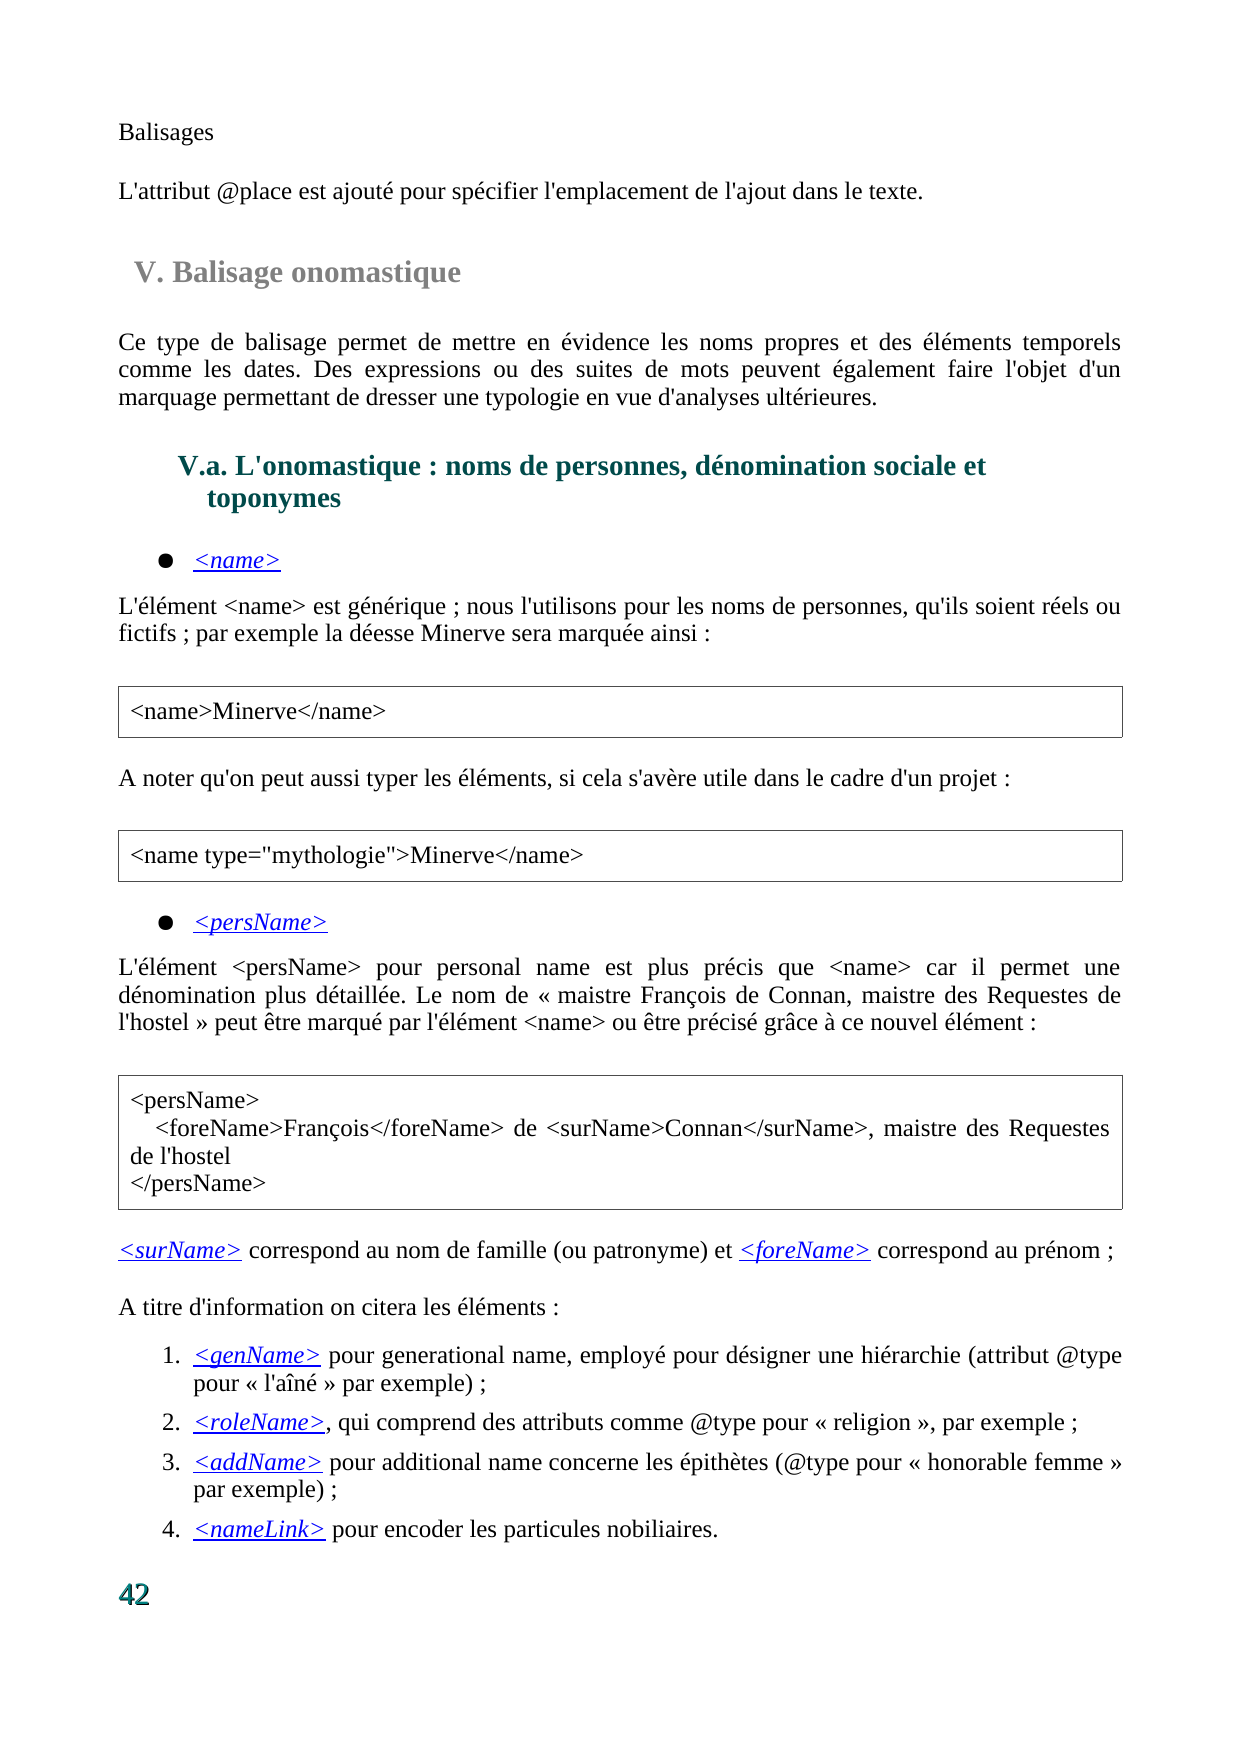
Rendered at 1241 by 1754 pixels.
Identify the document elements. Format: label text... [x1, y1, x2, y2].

text Ce type de balisage permet de mettre en évidence les noms propres et des éléments temporels comme les dates. Des expressions ou des suites de mots peuvent également faire l'objet d'un marquage permettant de dresser une typologie en vue d'analyses ultérieures. [118, 328, 1122, 411]
text A titre d'information on citera les éléments : [118, 1293, 1122, 1321]
table_header <namename>Minerve</name> [119, 687, 1122, 737]
text <surName> correspond au nom de famille (ou patronyme) et <foreName> correspond au prénom ; [118, 1236, 1122, 1263]
title L'onomastique : noms de personnes, dénomination sociale et toponymes [177, 449, 1122, 514]
text L'attribut @place est ajouté pour spécifier l'emplacement de l'ajout dans le texte. [118, 177, 1122, 205]
list <persName> [156, 908, 1122, 935]
list <genNamegenName> pour generational name, employé pour désigner une hiérarchie (at­tribut @type pour « l'aîné » par exemple) ; [156, 1341, 1122, 1397]
text L'élément <name> est générique ; nous l'utilisons pour les noms de personnes, qu'ils soient réels ou fictifs ; par exemple la déesse Minerve sera marquée ainsi : [118, 592, 1122, 647]
table_header <name type@type="mythologie">Minerve</name> [119, 831, 1122, 881]
list <nameLinknameLink> pour encoder les particules nobiliaires. [156, 1515, 1122, 1543]
list <roleNameroleName>, qui comprend des attributs comme @type pour « religion », par exemple ; [156, 1408, 1122, 1436]
title Balisage onomastique [118, 255, 1122, 289]
text L'élément <persName> pour personal name est plus précis que <name> car il permet une dénomination plus détaillée. Le nom de « maistre François de Connan, maistre des Requestes de l'hostel » peut être marqué par l'élé­ment <name> ou être précisé grâce à ce nouvel élément : [118, 953, 1122, 1036]
list <name> [156, 546, 1122, 574]
list <addNameaddName> pour additional name concerne les épithètes (@type pour « honorable femme » par exemple) ; [156, 1448, 1122, 1503]
text A noter qu'on peut aussi typer les éléments, si cela s'avère utile dans le cadre d'un projet : [118, 764, 1122, 791]
table_header <persNamepersName> <foreNameforeName>François</foreName> de <surNamesurName>Connan</surName>, maistre des Requestes de l'hostel </persName> [119, 1076, 1122, 1209]
